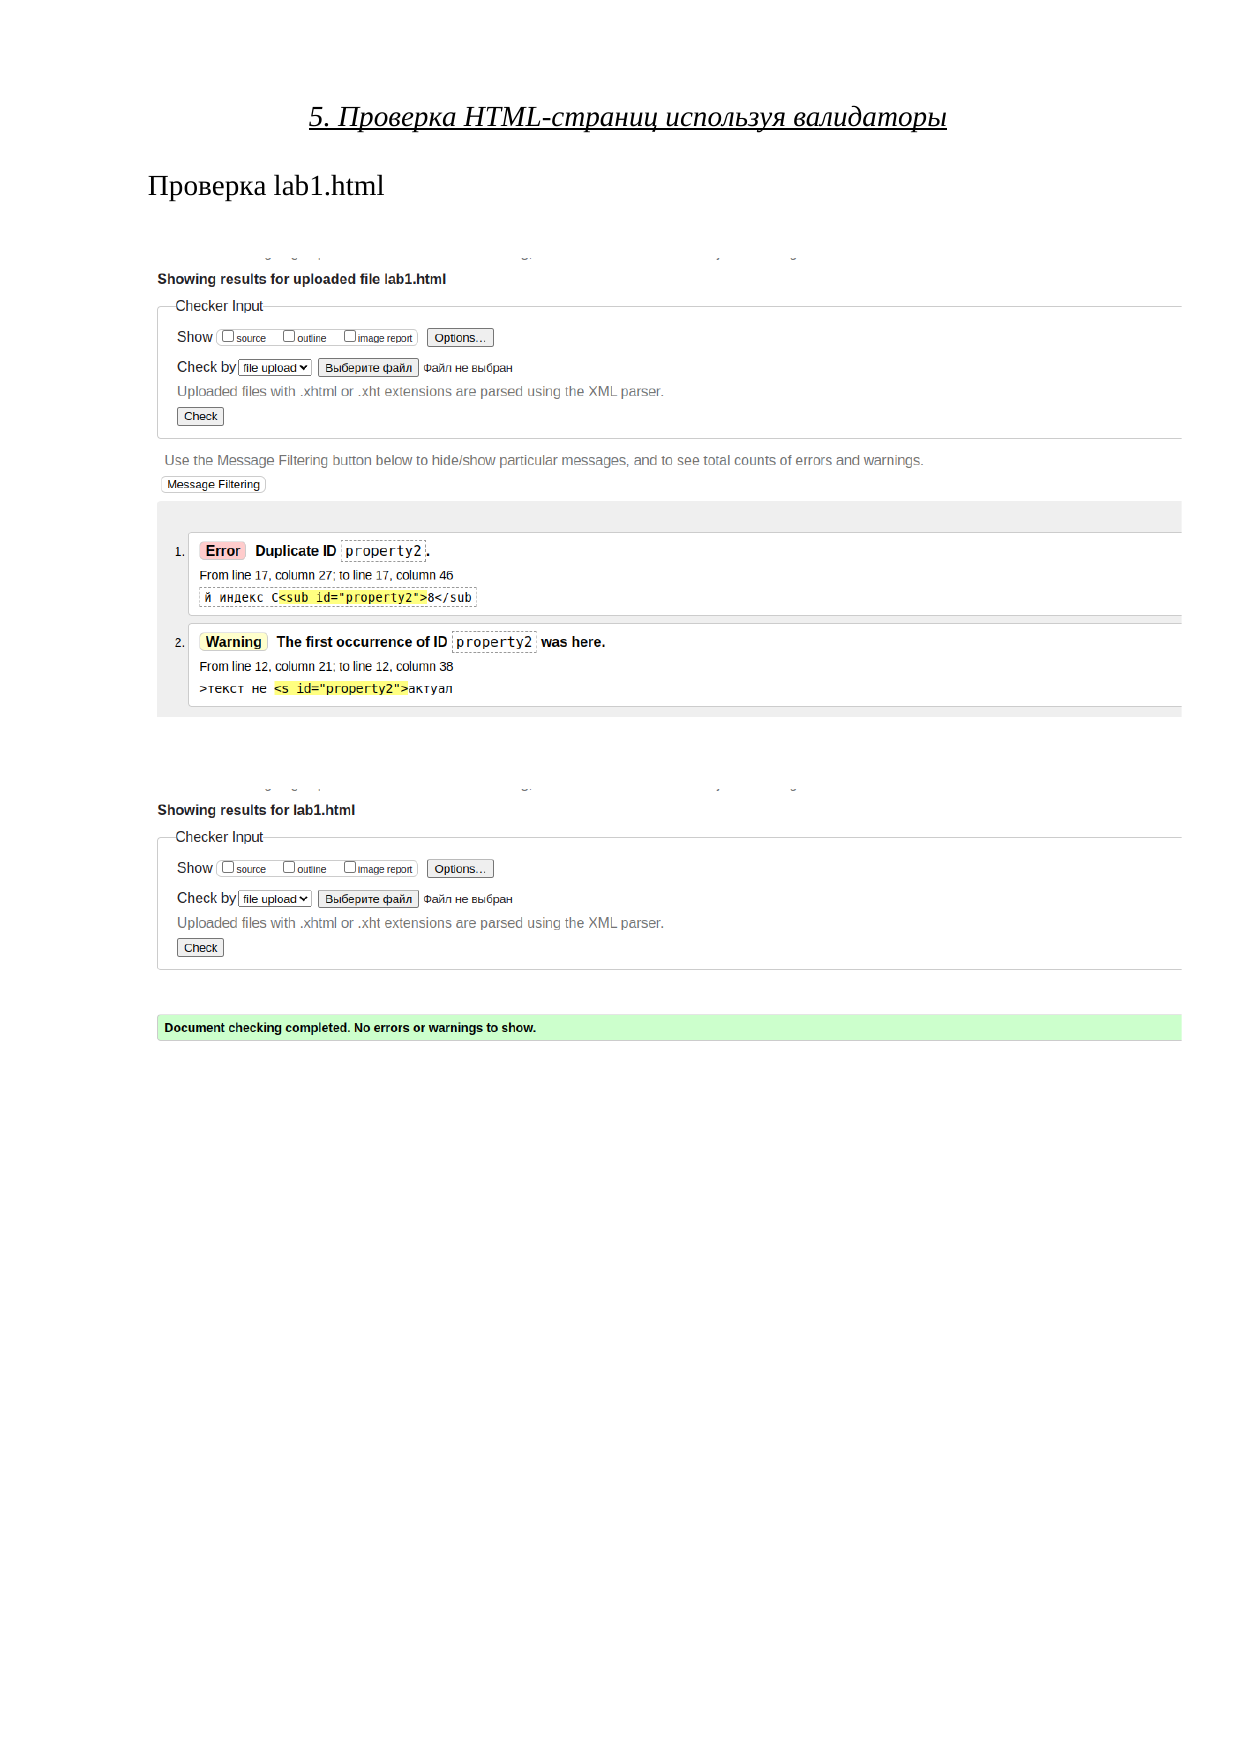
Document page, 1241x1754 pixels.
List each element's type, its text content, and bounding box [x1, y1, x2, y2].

text 5. Проверка HTML-страниц используя валидаторы [74, 99, 1182, 133]
picture [147, 258, 1182, 717]
text Проверка lab1.html [148, 168, 1182, 202]
picture [147, 789, 1182, 1046]
